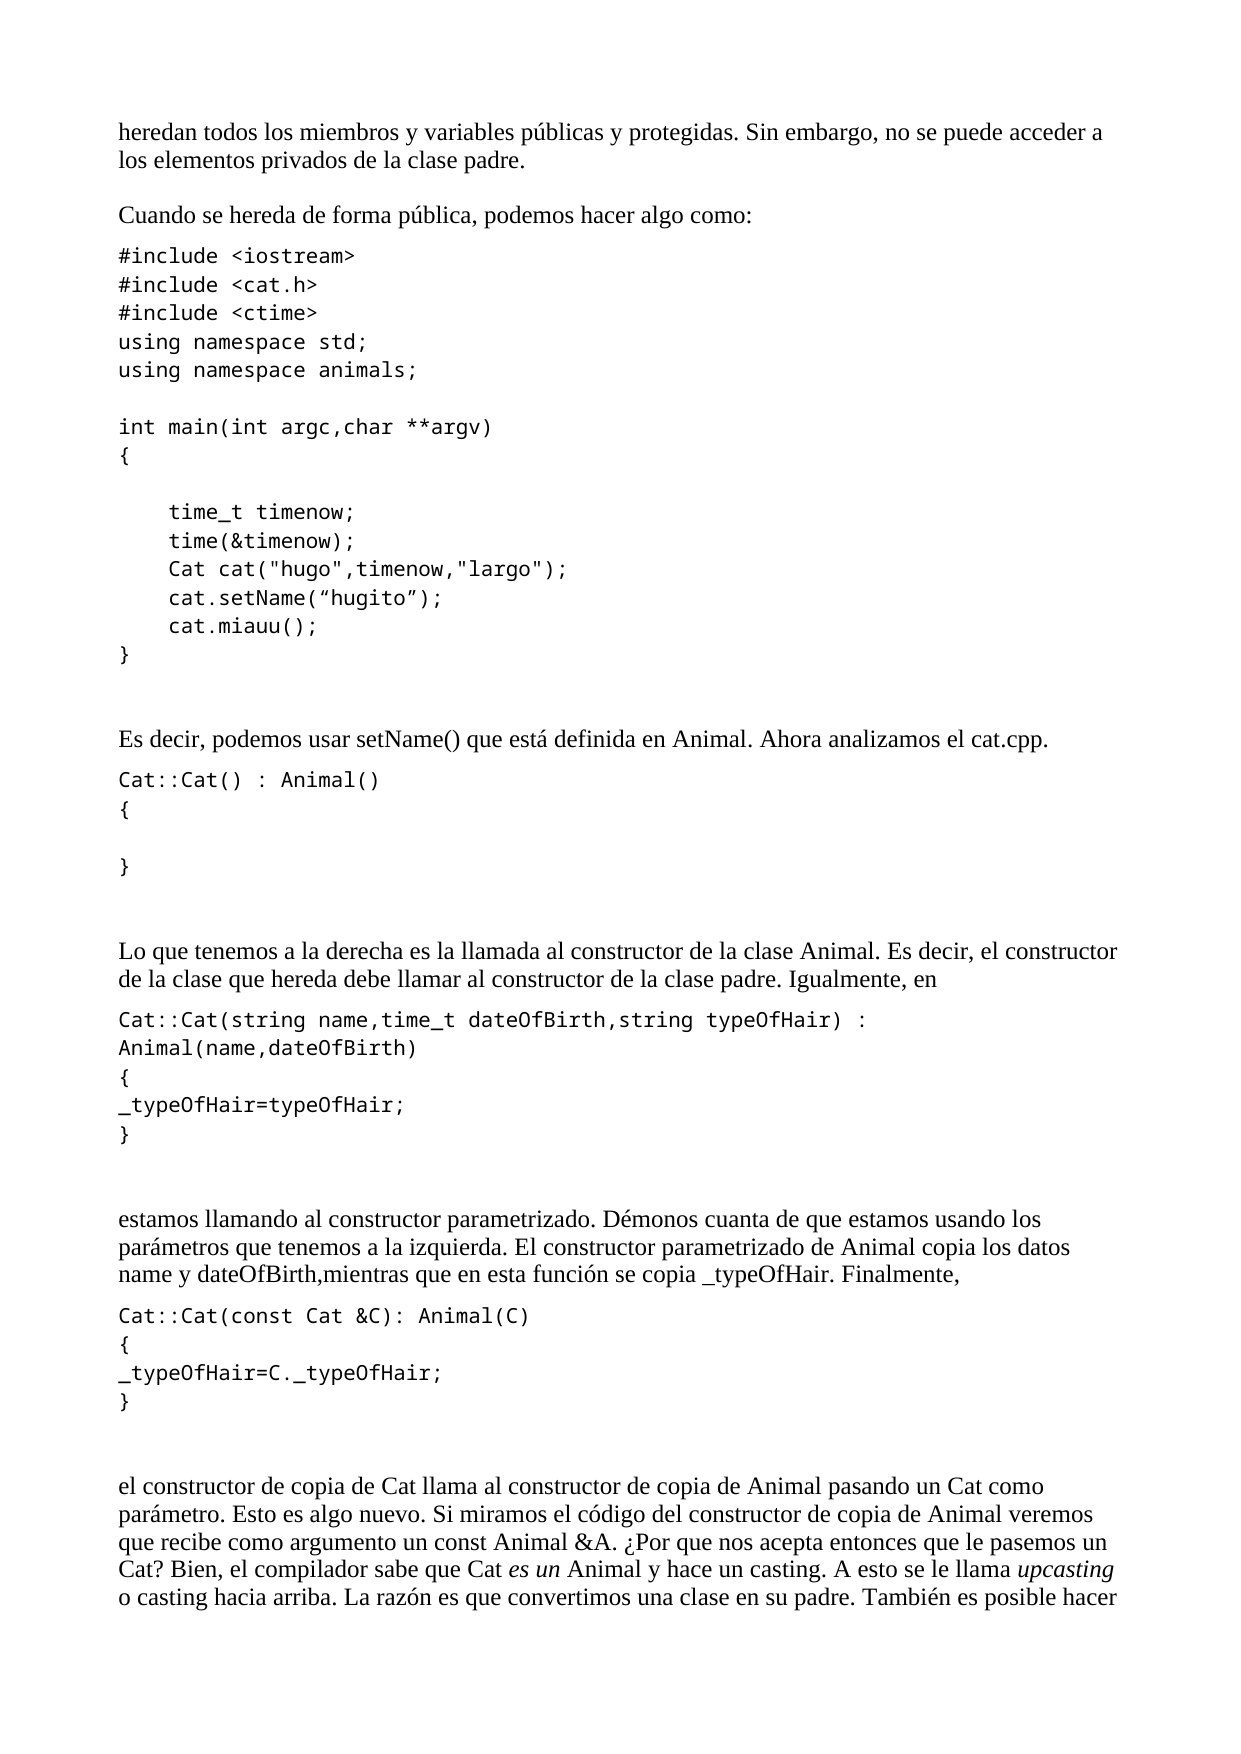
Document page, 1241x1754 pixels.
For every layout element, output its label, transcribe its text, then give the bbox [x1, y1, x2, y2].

text { [118, 1062, 1122, 1090]
text time(&timenow); [118, 526, 1122, 554]
text _typeOfHair=typeOfHair; [118, 1090, 1122, 1119]
text Cat::Cat(const Cat &C): Animal(C) [118, 1301, 1122, 1329]
text estamos llamando al constructor parametrizado. Démonos cuanta de que estamos usando los parámetros que tenemos a la izquierda. El constructor parametrizado de Animal copia los datos name y dateOfBirth,mientras que en esta función se copia _typeOfHair. Finalmente, [118, 1205, 1122, 1288]
text Cat cat("hugo",timenow,"largo"); [118, 554, 1122, 583]
text Cat::Cat() : Animal() [118, 765, 1122, 794]
text } [118, 639, 1122, 668]
text cat.miauu(); [118, 611, 1122, 639]
text } [118, 851, 1122, 879]
text #include <cat.h> [118, 270, 1122, 298]
text #include <iostream> [118, 241, 1122, 270]
text { [118, 1329, 1122, 1358]
text Es decir, podemos usar setName() que está definida en Animal. Ahora analizamos el cat.cpp. [118, 697, 1122, 753]
text } [118, 1386, 1122, 1414]
text cat.setName(“hugito”); [118, 583, 1122, 611]
text using namespace std; [118, 327, 1122, 355]
text Lo que tenemos a la derecha es la llamada al constructor de la clase Animal. Es decir, el constructor de la clase que hereda debe llamar al constructor de la clase padre. Igualmente, en [118, 937, 1122, 992]
text Cat::Cat(string name,time_t dateOfBirth,string typeOfHair) : Animal(name,dateOfBirth) [118, 1005, 1122, 1062]
text int main(int argc,char **argv) [118, 412, 1122, 441]
text time_t timenow; [118, 497, 1122, 526]
text using namespace animals; [118, 355, 1122, 384]
text #include <ctime> [118, 298, 1122, 327]
text el constructor de copia de Cat llama al constructor de copia de Animal pasando un Cat como parámetro. Esto es algo nuevo. Si miramos el código del constructor de copia de Animal veremos que recibe como argumento un const Animal &A. ¿Por que nos acepta entonces que le pasemos un Cat? Bien, el compilador sabe que Cat es un Animal y hace un casting. A esto se le llama upcasting o casting hacia arriba. La razón es que convertimos una clase en su padre. También es posible hacer [118, 1472, 1122, 1611]
text heredan todos los miembros y variables públicas y protegidas. Sin embargo, no se puede acceder a los elementos privados de la clase padre. Cuando se hereda de forma pública, podemos hacer algo como: [118, 118, 1122, 229]
text } [118, 1119, 1122, 1147]
text { [118, 794, 1122, 822]
text { [118, 441, 1122, 469]
text _typeOfHair=C._typeOfHair; [118, 1358, 1122, 1386]
